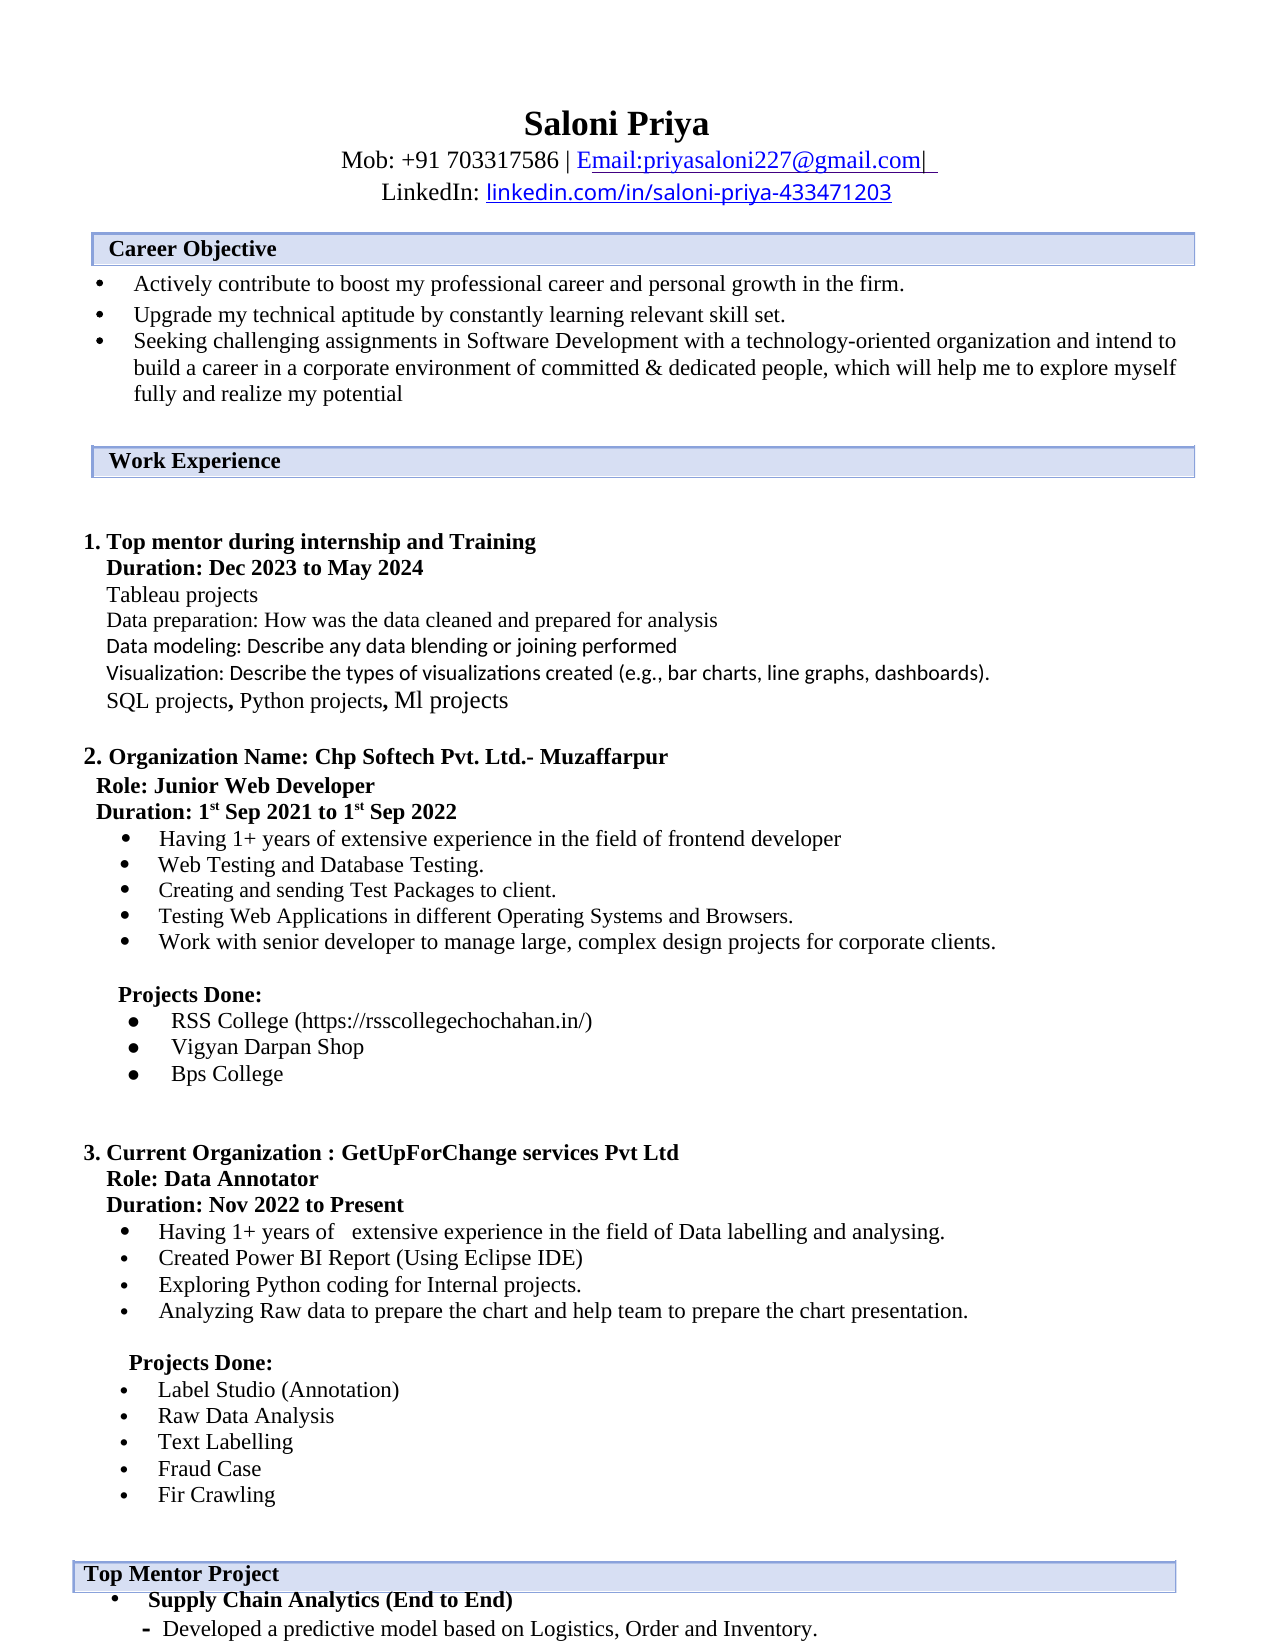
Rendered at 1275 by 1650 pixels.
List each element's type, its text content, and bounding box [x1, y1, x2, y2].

picture [72, 1560, 1177, 1593]
list Testing Web Applications in different Operating Systems and Browsers. [121, 903, 1183, 928]
list Having 1+ years of extensive experience in the field of Data labelling and analysing. [121, 1218, 1275, 1244]
list Upgrade my technical aptitude by constantly learning relevant skill set. [96, 301, 1183, 327]
list Having 1+ years of extensive experience in the field of frontend developer [122, 825, 1225, 851]
list Fraud Case [121, 1455, 1183, 1481]
text Projects Done: [83, 981, 1183, 1007]
list Vigyan Darpan Shop [127, 1033, 1183, 1060]
list Seeking challenging assignments in Software Development with a technology-oriented organization and intend to build a career in a corporate environment of committed & dedicated people, which will help me to explore myself fully and realize my potential [96, 327, 1183, 406]
list SQL projects, Python projects, Ml projects [83, 686, 1183, 741]
list Text Labelling [121, 1428, 1183, 1455]
text Mob: +91 703317586 | Email:priyasaloni227@gmail.com| [83, 146, 1183, 174]
list RSS College (https://rsscollegechochahan.in/) [127, 1007, 1183, 1033]
list Fir Crawling [121, 1481, 1183, 1507]
list Tableau projects [83, 581, 1183, 607]
list Web Testing and Database Testing. [121, 851, 1183, 877]
list Raw Data Analysis [121, 1402, 1183, 1428]
text LinkedIn: linkedin.com/in/saloni-priya-433471203 [83, 177, 1183, 206]
list Creating and sending Test Packages to client. [121, 877, 1183, 903]
list Developed a predictive model based on Logistics, Order and Inventory. [142, 1615, 1183, 1642]
list Supply Chain Analytics (End to End) [111, 1586, 1183, 1613]
list Analyzing Raw data to prepare the chart and help team to prepare the chart presentation. [121, 1297, 1183, 1324]
list Data preparation: How was the data cleaned and prepared for analysis [83, 607, 1183, 632]
picture [91, 232, 1196, 266]
picture [91, 445, 1196, 478]
list Data modeling: Describe any data blending or joining performed [83, 632, 1183, 659]
text Role: Junior Web Developer Duration: 1st Sep 2021 to 1st Sep 2022 [96, 772, 1183, 825]
list Exploring Python coding for Internal projects. [121, 1271, 1183, 1297]
list Created Power BI Report (Using Eclipse IDE) [121, 1244, 1183, 1271]
list Work with senior developer to manage large, complex design projects for corporate clients. [121, 928, 1183, 954]
list Visualization: Describe the types of visualizations created (e.g., bar charts, line graphs, dashboards). [83, 659, 1183, 686]
list 2. Organization Name: Chp Softech Pvt. Ltd.- Muzaffarpur [83, 741, 1183, 770]
list Actively contribute to boost my professional career and personal growth in the firm. [96, 269, 1183, 296]
text Projects Done: [123, 1349, 1183, 1376]
text Role: Data Annotator Duration: Nov 2022 to Present [83, 1165, 1183, 1218]
text Saloni Priya [83, 102, 1150, 143]
list Top mentor during internship and Training Duration: Dec 2023 to May 2024 [83, 528, 1183, 581]
list Bps College [127, 1060, 1183, 1086]
list 3. Current Organization : GetUpForChange services Pvt Ltd [83, 1139, 1183, 1165]
list Label Studio (Annotation) [121, 1376, 1183, 1402]
